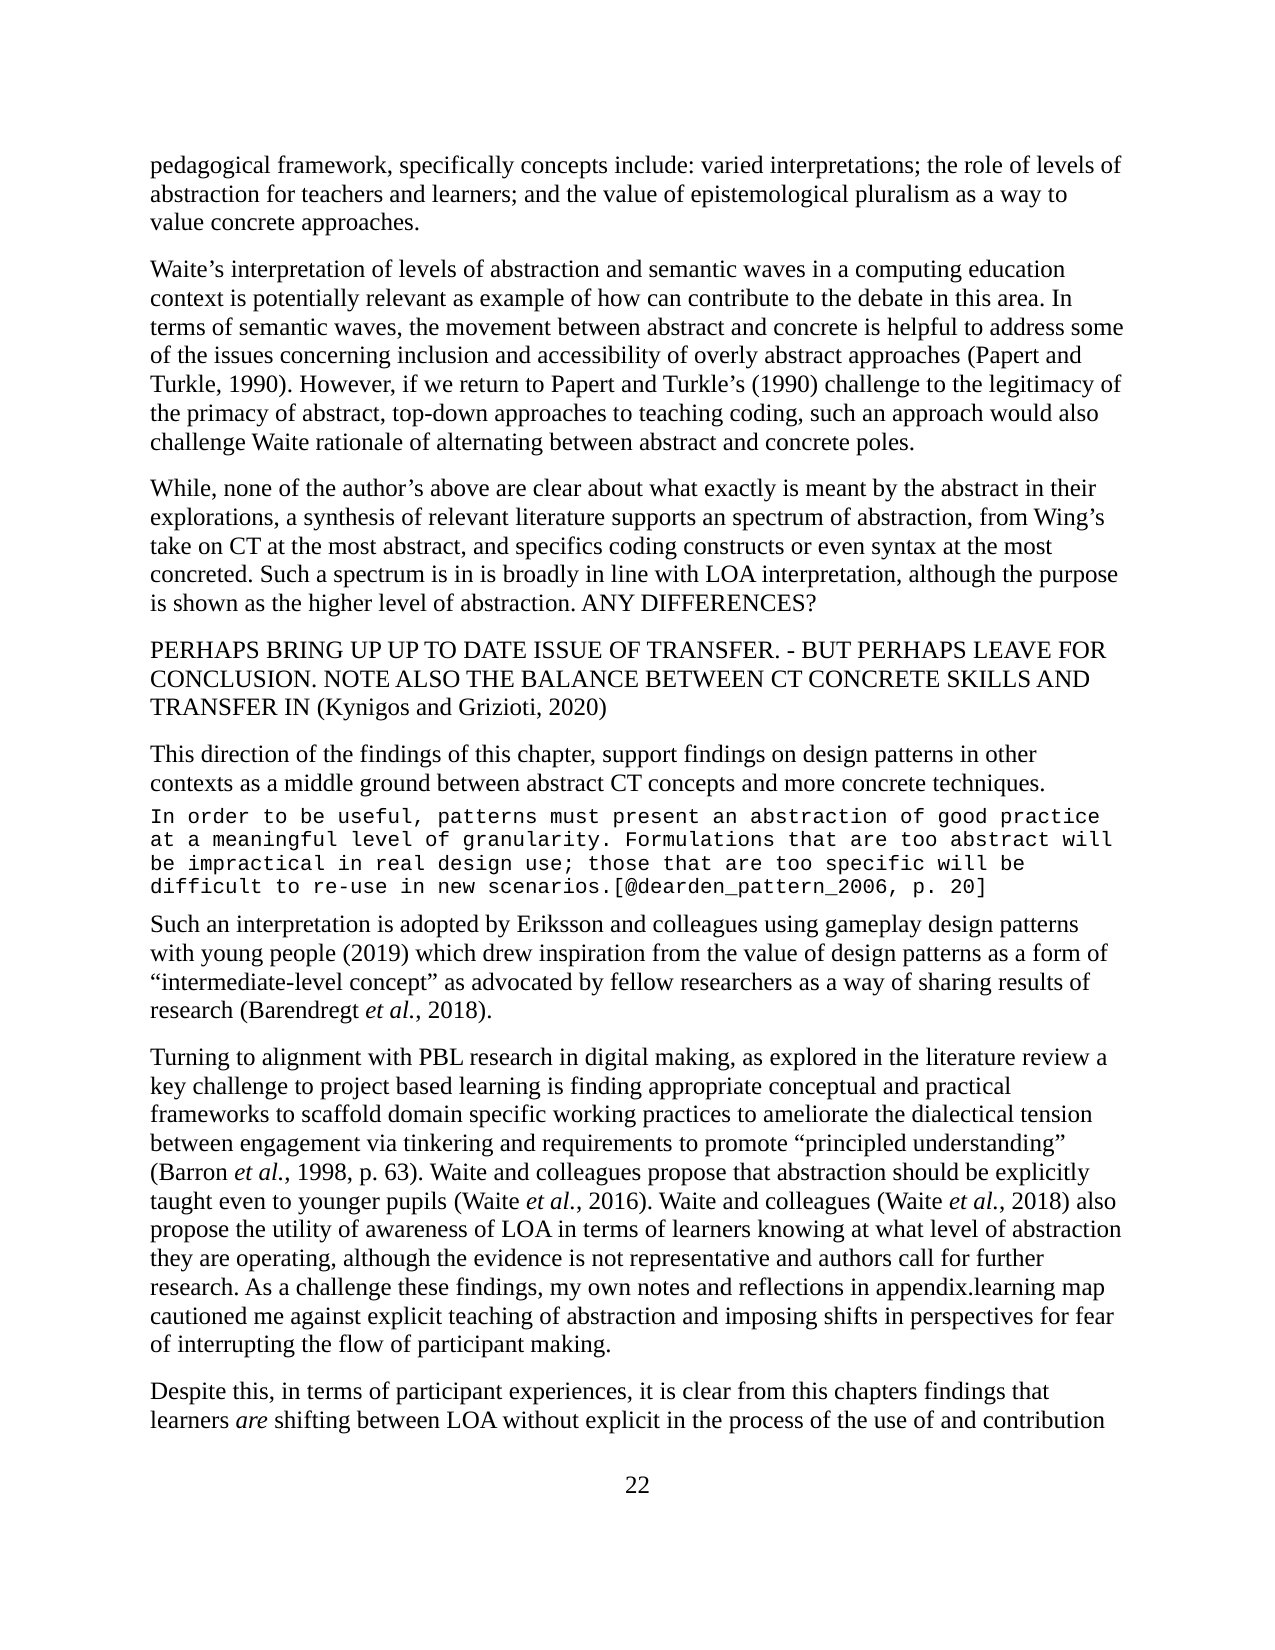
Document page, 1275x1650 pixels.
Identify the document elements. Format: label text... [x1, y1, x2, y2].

text Such an interpretation is adopted by Eriksson and colleagues using gameplay design patterns with young people (2019) which drew inspiration from the value of design patterns as a form of “intermediate-level concept” as advocated by fellow researchers as a way of sharing results of research (Barendregt et al., 2018). [150, 909, 1125, 1024]
text Turning to alignment with PBL research in digital making, as explored in the literature review a key challenge to project based learning is finding appropriate conceptual and practical frameworks to scaffold domain specific working practices to ameliorate the dialectical tension between engagement via tinkering and requirements to promote “principled understanding” (Barron et al., 1998, p. 63). Waite and colleagues propose that abstraction should be explicitly taught even to younger pupils (Waite et al., 2016). Waite and colleagues (Waite et al., 2018) also propose the utility of awareness of LOA in terms of learners knowing at what level of abstraction they are operating, although the evidence is not representative and authors call for further research. As a challenge these findings, my own notes and reflections in appendix.learning map cautioned me against explicit teaching of abstraction and imposing shifts in perspectives for fear of interrupting the flow of participant making. [150, 1042, 1125, 1358]
text In order to be useful, patterns must present an abstraction of good practice at a meaningful level of granularity. Formulations that are too abstract will be impractical in real design use; those that are too specific will be difficult to re-use in new scenarios.[@dearden_pattern_2006, p. 20] [150, 806, 1125, 900]
text This direction of the findings of this chapter, support findings on design patterns in other contexts as a middle ground between abstract CT concepts and more concrete techniques. [150, 739, 1125, 797]
text PERHAPS BRING UP UP TO DATE ISSUE OF TRANSFER. - BUT PERHAPS LEAVE FOR CONCLUSION. NOTE ALSO THE BALANCE BETWEEN CT CONCRETE SKILLS AND TRANSFER IN (Kynigos and Grizioti, 2020) [150, 635, 1125, 721]
text pedagogical framework, specifically concepts include: varied interpretations; the role of levels of abstraction for teachers and learners; and the value of epistemological pluralism as a way to value concrete approaches. [150, 150, 1125, 236]
text Despite this, in terms of participant experiences, it is clear from this chapters findings that learners are shifting between LOA without explicit in the process of the use of and contribution [150, 1376, 1125, 1434]
text Waite’s interpretation of levels of abstraction and semantic waves in a computing education context is potentially relevant as example of how can contribute to the debate in this area. In terms of semantic waves, the movement between abstract and concrete is helpful to address some of the issues concerning inclusion and accessibility of overly abstract approaches (Papert and Turkle, 1990). However, if we return to Papert and Turkle’s (1990) challenge to the legitimacy of the primacy of abstract, top-down approaches to teaching coding, such an approach would also challenge Waite rationale of alternating between abstract and concrete poles. [150, 254, 1125, 455]
text While, none of the author’s above are clear about what exactly is meant by the abstract in their explorations, a synthesis of relevant literature supports an spectrum of abstraction, from Wing’s take on CT at the most abstract, and specifics coding constructs or even syntax at the most concreted. Such a spectrum is in is broadly in line with LOA interpretation, although the purpose is shown as the higher level of abstraction. ANY DIFFERENCES? [150, 473, 1125, 617]
